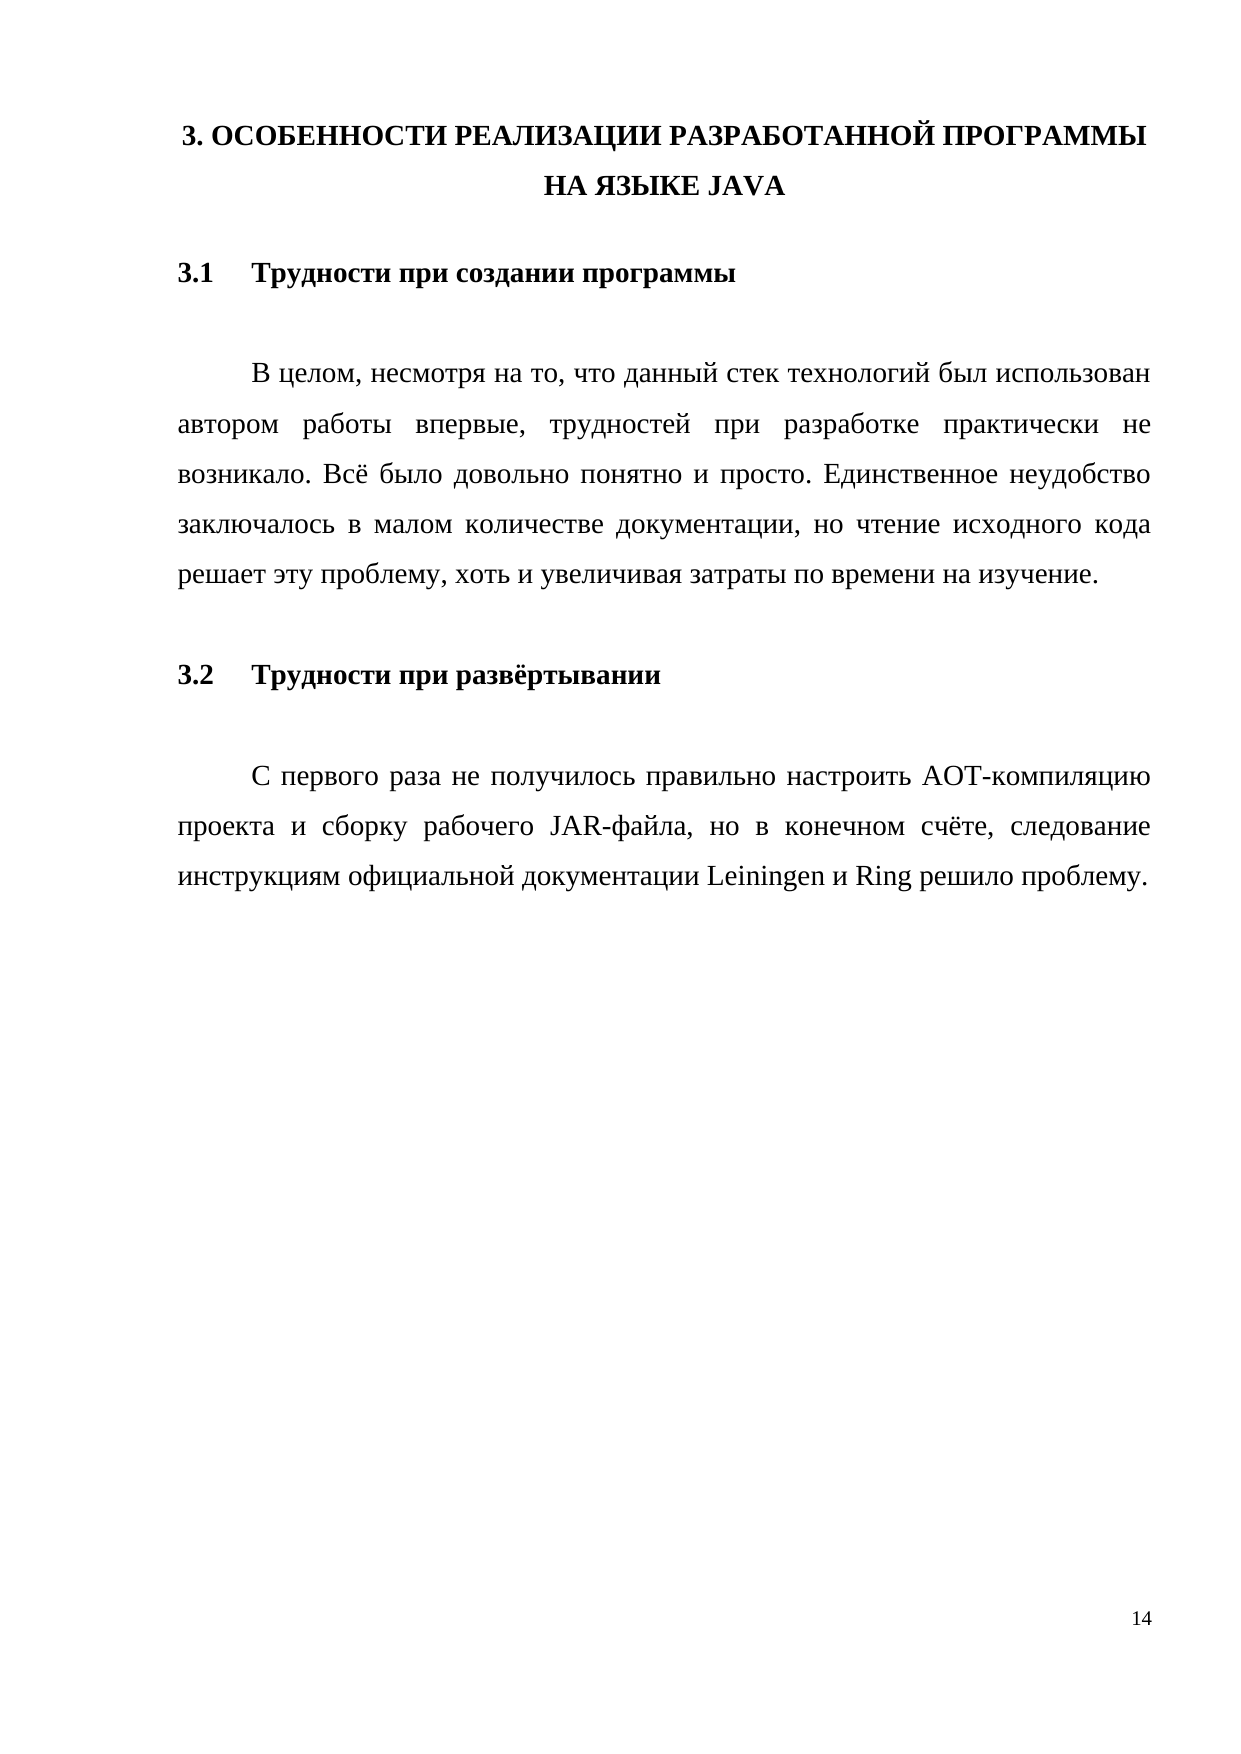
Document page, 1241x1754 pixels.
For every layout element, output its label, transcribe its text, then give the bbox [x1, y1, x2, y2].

text С первого раза не получилось правильно настроить AOT-компиляцию проекта и сборку рабочего JAR-файла, но в конечном счёте, следование инструкциям официальной документации Leiningen и Ring решило проблему. [177, 758, 1152, 892]
text 3.2 Трудности при развёртывании [177, 657, 1152, 691]
text В целом, несмотря на то, что данный стек технологий был использован автором работы впервые, трудностей при разработке практически не возникало. Всё было довольно понятно и просто. Единственное неудобство заключалось в малом количестве документации, но чтение исходного кода решает эту проблему, хоть и увеличивая затраты по времени на изучение. [177, 355, 1152, 590]
subtitle 3. ОСОБЕННОСТИ РЕАЛИЗАЦИИ РАЗРАБОТАННОЙ ПРОГРАММЫ НА ЯЗЫКЕ JAVA [177, 118, 1152, 202]
text 3.1 Трудности при создании программы [177, 255, 1152, 288]
